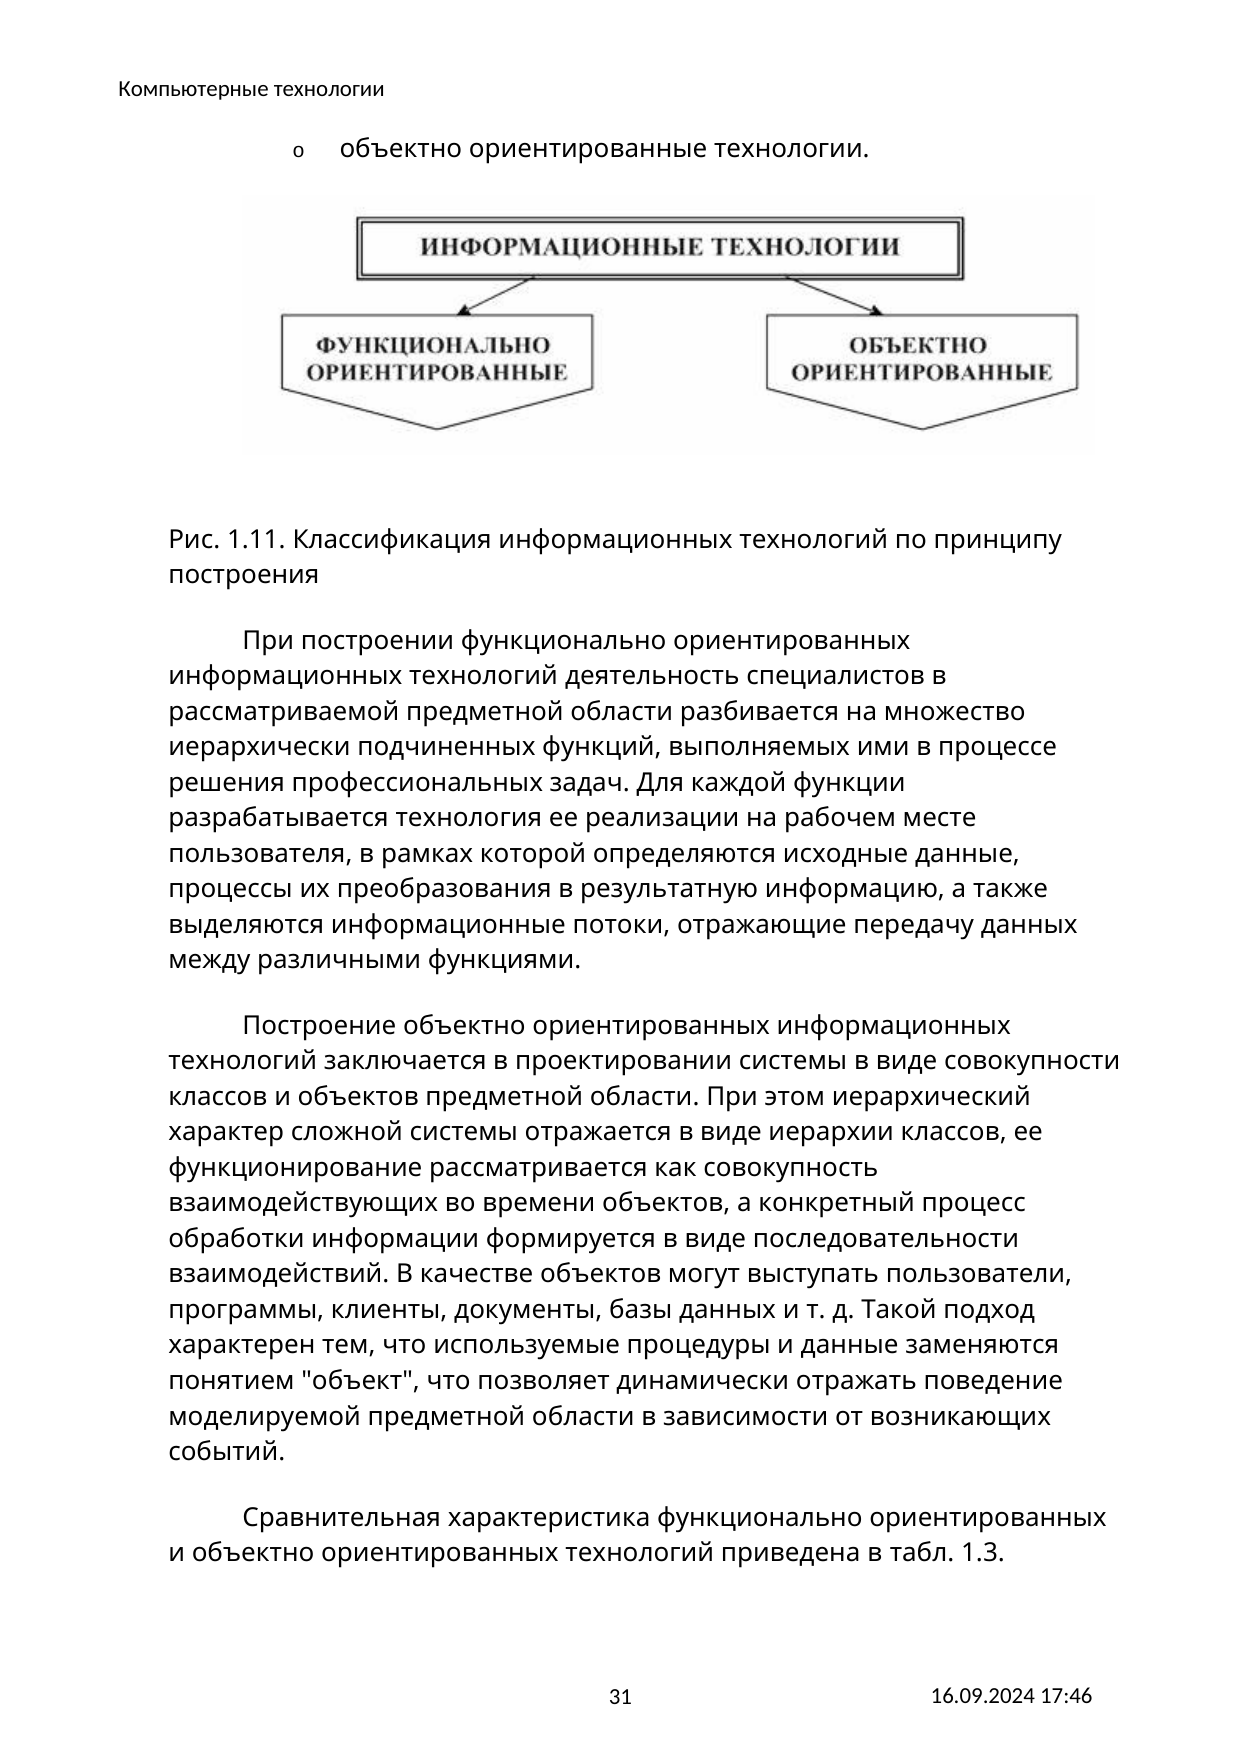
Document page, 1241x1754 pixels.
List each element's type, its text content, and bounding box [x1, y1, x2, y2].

text Построение объектно ориентированных информационных технологий заключается в проектировании системы в виде совокупности классов и объектов предметной области. При этом иерархический характер сложной системы отражается в виде иерархии классов, ее функционирование рассматривается как совокупность взаимодействующих во времени объектов, а конкретный процесс обработки информации формируется в виде последовательности взаимодействий. В качестве объектов могут выступать пользователи, программы, клиенты, документы, базы данных и т. д. Такой подход характерен тем, что используемые процедуры и данные заменяются понятием "объект", что позволяет динамически отражать поведение моделируемой предметной области в зависимости от возникающих событий. [168, 1006, 1122, 1468]
text Сравнительная характеристика функционально ориентированных и объектно ориентированных технологий приведена в табл. 1.3. [168, 1498, 1122, 1569]
text При построении функционально ориентированных информационных технологий деятельность специалистов в рассматриваемой предметной области разбивается на множество иерархически подчиненных функций, выполняемых ими в процессе решения профессиональных задач. Для каждой функции разрабатывается технология ее реализации на рабочем месте пользователя, в рамках которой определяются исходные данные, процессы их преобразования в результатную информацию, а также выделяются информационные потоки, отражающие передачу данных между различными функциями. [168, 621, 1122, 976]
list объектно ориентированные технологии. [218, 130, 1122, 165]
picture [242, 195, 1095, 455]
text Рис. 1.11. Классификация информационных технологий по принципу построения [168, 485, 1122, 591]
